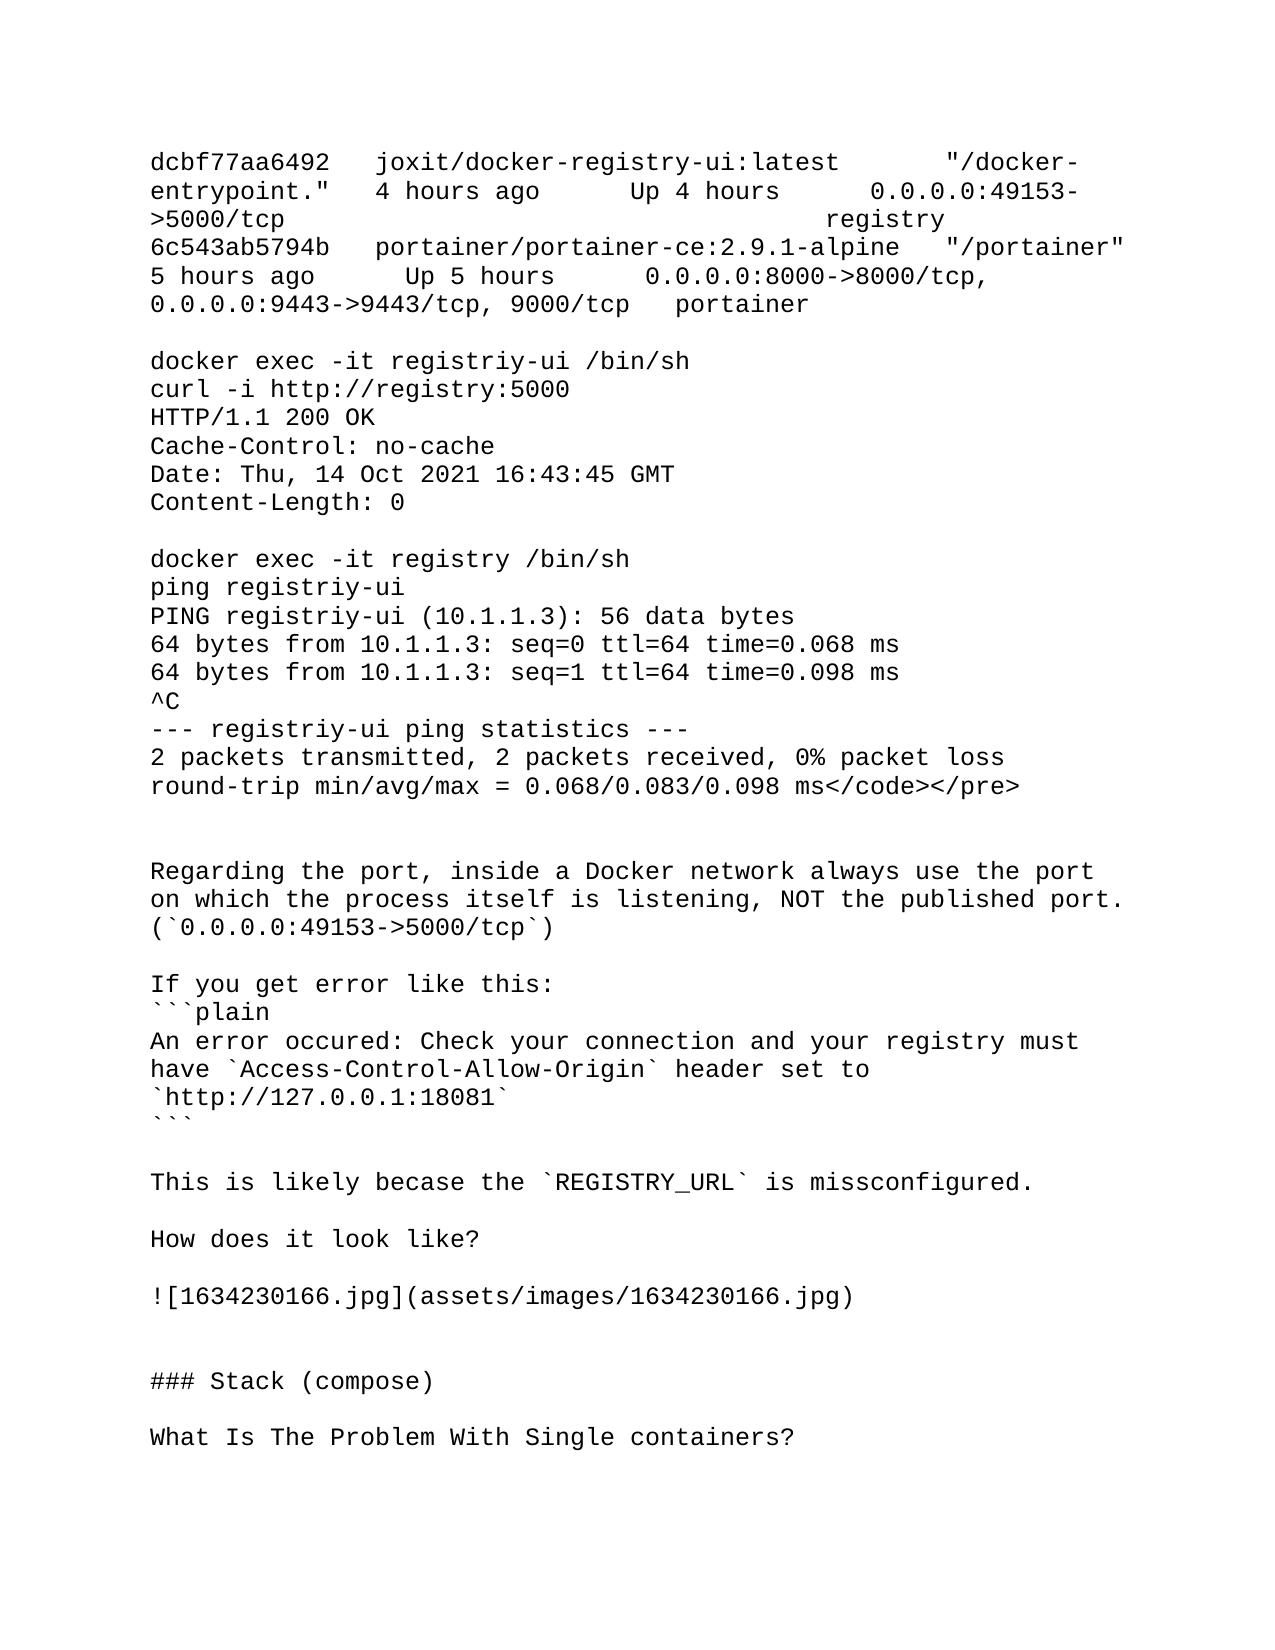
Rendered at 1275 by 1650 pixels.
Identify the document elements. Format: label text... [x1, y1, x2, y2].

text Date: Thu, 14 Oct 2021 16:43:45 GMT [150, 462, 1125, 490]
text Regarding the port, inside a Docker network always use the port on which the process itself is listening, NOT the published port. (`0.0.0.0:49153->5000/tcp`) [150, 858, 1125, 943]
text --- registriy-ui ping statistics --- [150, 717, 1125, 745]
text ![1634230166.jpg](assets/images/1634230166.jpg) [150, 1283, 1125, 1312]
text docker exec -it registry /bin/sh [150, 547, 1125, 575]
text An error occured: Check your connection and your registry must have `Access-Control-Allow-Origin` header set to `http://127.0.0.1:18081` [150, 1028, 1125, 1113]
text ```plain [150, 1000, 1125, 1028]
text PING registriy-ui (10.1.1.3): 56 data bytes [150, 603, 1125, 632]
text If you get error like this: [150, 972, 1125, 1000]
text 64 bytes from 10.1.1.3: seq=1 ttl=64 time=0.098 ms [150, 660, 1125, 688]
text dcbf77aa6492 joxit/docker-registry-ui:latest "/docker-entrypoint." 4 hours ago Up 4 hours 0.0.0.0:49153->5000/tcp registry [150, 150, 1125, 235]
text HTTP/1.1 200 OK [150, 405, 1125, 433]
text ``` [150, 1113, 1125, 1142]
text 64 bytes from 10.1.1.3: seq=0 ttl=64 time=0.068 ms [150, 632, 1125, 660]
text 2 packets transmitted, 2 packets received, 0% packet loss [150, 745, 1125, 773]
text Cache-Control: no-cache [150, 433, 1125, 462]
text ^C [150, 688, 1125, 717]
text ### Stack (compose) [150, 1368, 1125, 1397]
text 6c543ab5794b portainer/portainer-ce:2.9.1-alpine "/portainer" 5 hours ago Up 5 hours 0.0.0.0:8000->8000/tcp, 0.0.0.0:9443->9443/tcp, 9000/tcp portainer [150, 235, 1125, 320]
text round-trip min/avg/max = 0.068/0.083/0.098 ms</code></pre> [150, 773, 1125, 802]
text docker exec -it registriy-ui /bin/sh [150, 348, 1125, 377]
text How does it look like? [150, 1227, 1125, 1255]
text What Is The Problem With Single containers? [150, 1425, 1125, 1453]
text Content-Length: 0 [150, 490, 1125, 518]
text curl -i http://registry:5000 [150, 377, 1125, 405]
text This is likely becase the `REGISTRY_URL` is missconfigured. [150, 1170, 1125, 1198]
text ping registriy-ui [150, 575, 1125, 603]
